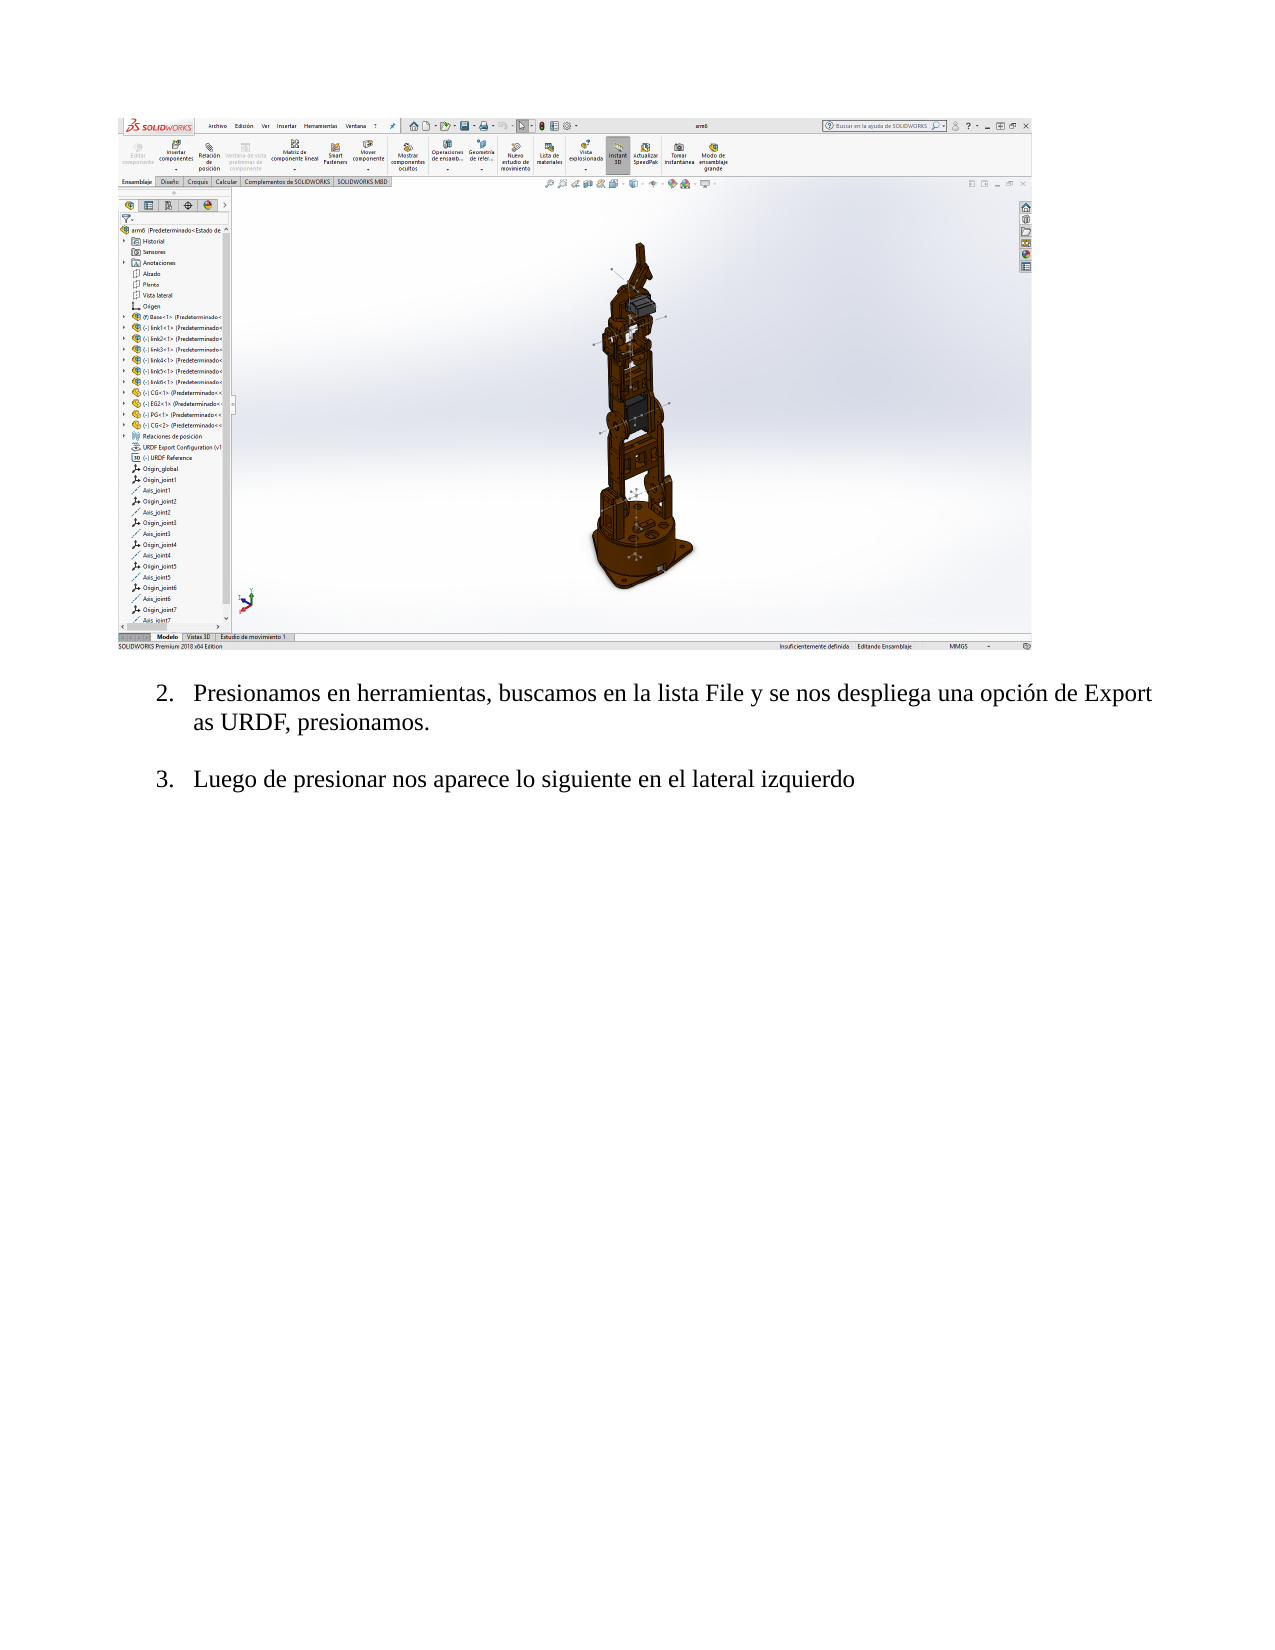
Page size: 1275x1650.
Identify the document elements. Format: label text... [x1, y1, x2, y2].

list Luego de presionar nos aparece lo siguiente en el lateral izquierdo [156, 764, 1157, 793]
list Presionamos en herramientas, buscamos en la lista File y se nos despliega una opción de Export as URDF, presionamos. [156, 678, 1157, 735]
